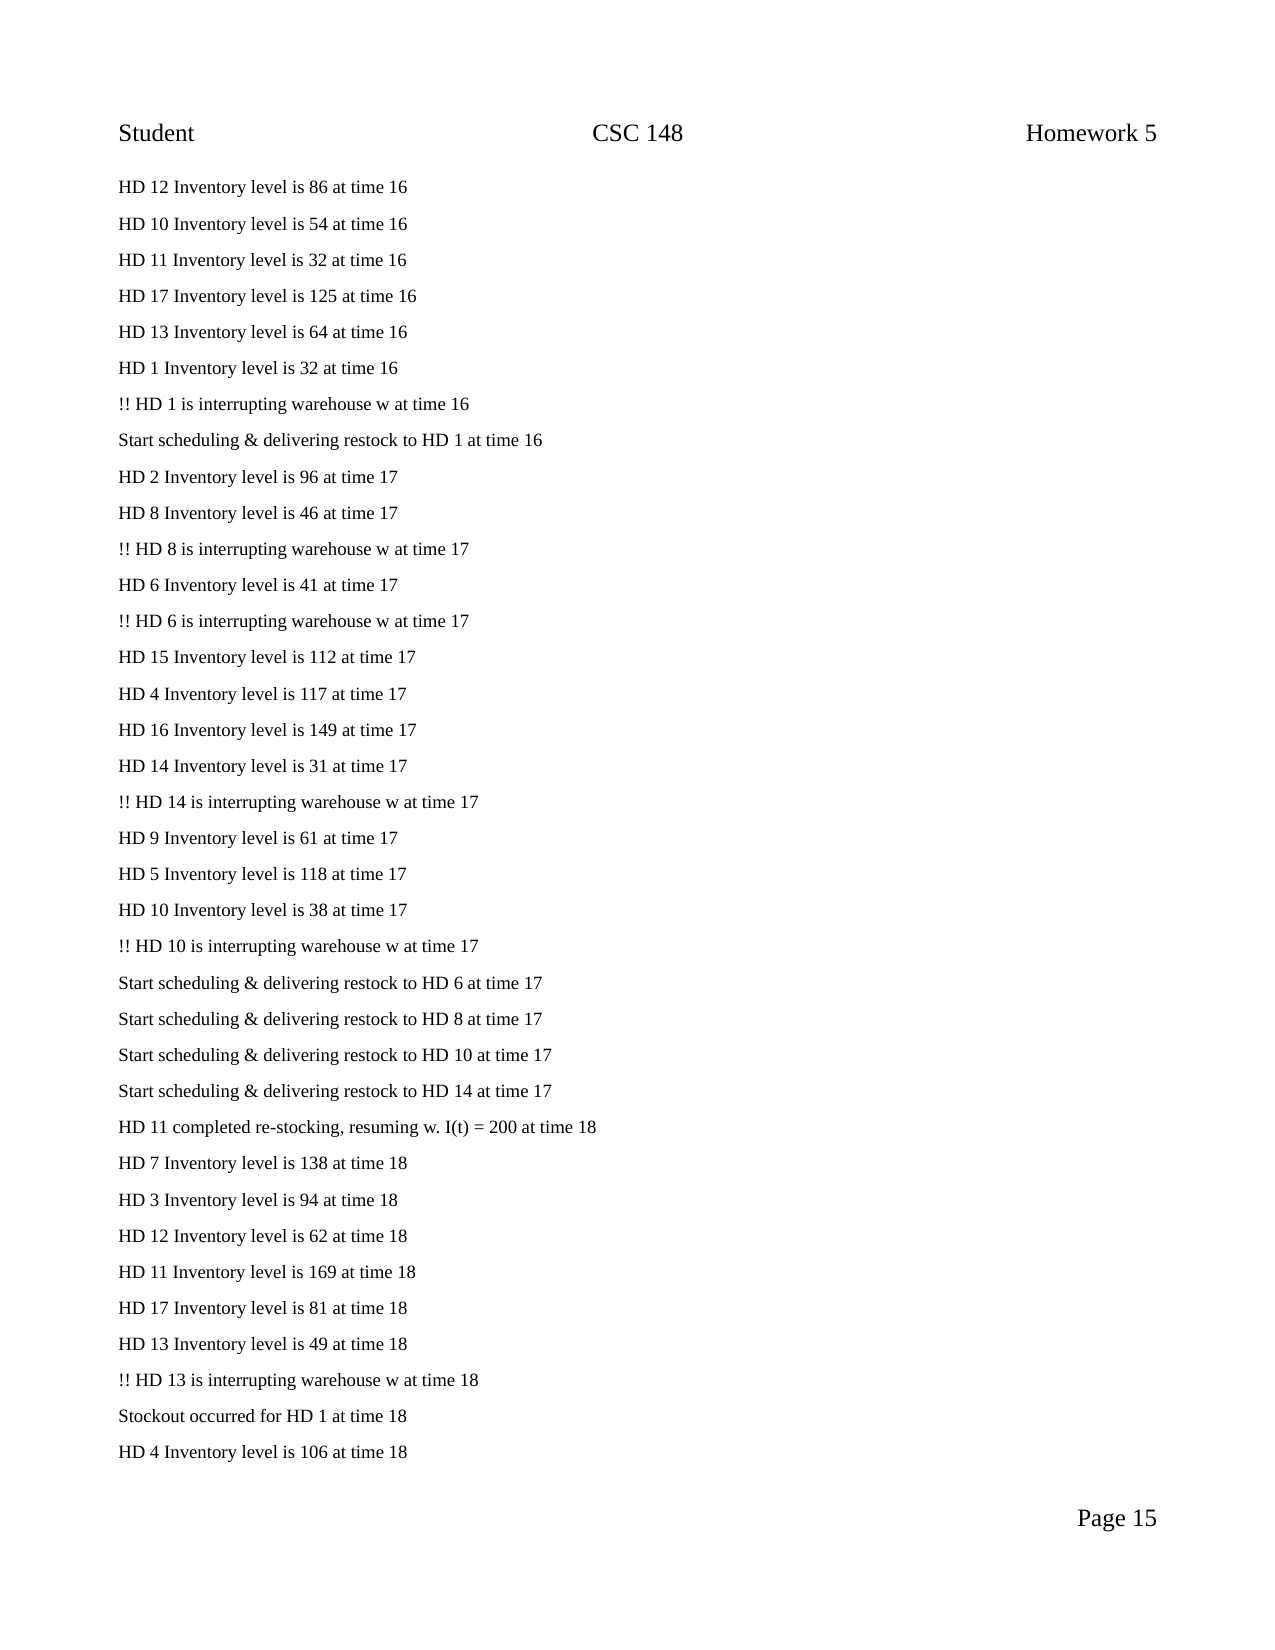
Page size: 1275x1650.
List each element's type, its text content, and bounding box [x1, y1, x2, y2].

text !! HD 6 is interrupting warehouse w at time 17 [118, 610, 1157, 632]
text !! HD 8 is interrupting warehouse w at time 17 [118, 538, 1157, 559]
text !! HD 1 is interrupting warehouse w at time 16 [118, 393, 1157, 415]
text HD 6 Inventory level is 41 at time 17 [118, 574, 1157, 596]
text HD 9 Inventory level is 61 at time 17 [118, 827, 1157, 848]
text Start scheduling & delivering restock to HD 8 at time 17 [118, 1008, 1157, 1029]
text !! HD 10 is interrupting warehouse w at time 17 [118, 935, 1157, 957]
text HD 4 Inventory level is 106 at time 18 [118, 1441, 1157, 1463]
text HD 12 Inventory level is 86 at time 16 [118, 176, 1157, 198]
text HD 5 Inventory level is 118 at time 17 [118, 863, 1157, 885]
text Start scheduling & delivering restock to HD 10 at time 17 [118, 1044, 1157, 1065]
text HD 15 Inventory level is 112 at time 17 [118, 646, 1157, 668]
text HD 11 completed re-stocking, resuming w. I(t) = 200 at time 18 [118, 1116, 1157, 1138]
text HD 16 Inventory level is 149 at time 17 [118, 718, 1157, 740]
text HD 1 Inventory level is 32 at time 16 [118, 357, 1157, 379]
text !! HD 13 is interrupting warehouse w at time 18 [118, 1369, 1157, 1391]
text HD 11 Inventory level is 169 at time 18 [118, 1261, 1157, 1282]
text Start scheduling & delivering restock to HD 1 at time 16 [118, 429, 1157, 451]
text HD 2 Inventory level is 96 at time 17 [118, 466, 1157, 487]
text Start scheduling & delivering restock to HD 6 at time 17 [118, 972, 1157, 993]
text HD 8 Inventory level is 46 at time 17 [118, 502, 1157, 523]
text HD 7 Inventory level is 138 at time 18 [118, 1152, 1157, 1174]
text Start scheduling & delivering restock to HD 14 at time 17 [118, 1080, 1157, 1102]
text HD 17 Inventory level is 81 at time 18 [118, 1297, 1157, 1318]
text HD 14 Inventory level is 31 at time 17 [118, 755, 1157, 776]
text HD 17 Inventory level is 125 at time 16 [118, 285, 1157, 306]
text Stockout occurred for HD 1 at time 18 [118, 1405, 1157, 1427]
text HD 4 Inventory level is 117 at time 17 [118, 682, 1157, 704]
text HD 13 Inventory level is 64 at time 16 [118, 321, 1157, 342]
text HD 10 Inventory level is 54 at time 16 [118, 212, 1157, 234]
text !! HD 14 is interrupting warehouse w at time 17 [118, 791, 1157, 812]
text HD 13 Inventory level is 49 at time 18 [118, 1333, 1157, 1354]
text HD 10 Inventory level is 38 at time 17 [118, 899, 1157, 921]
text HD 3 Inventory level is 94 at time 18 [118, 1188, 1157, 1210]
text HD 12 Inventory level is 62 at time 18 [118, 1224, 1157, 1246]
text HD 11 Inventory level is 32 at time 16 [118, 249, 1157, 270]
